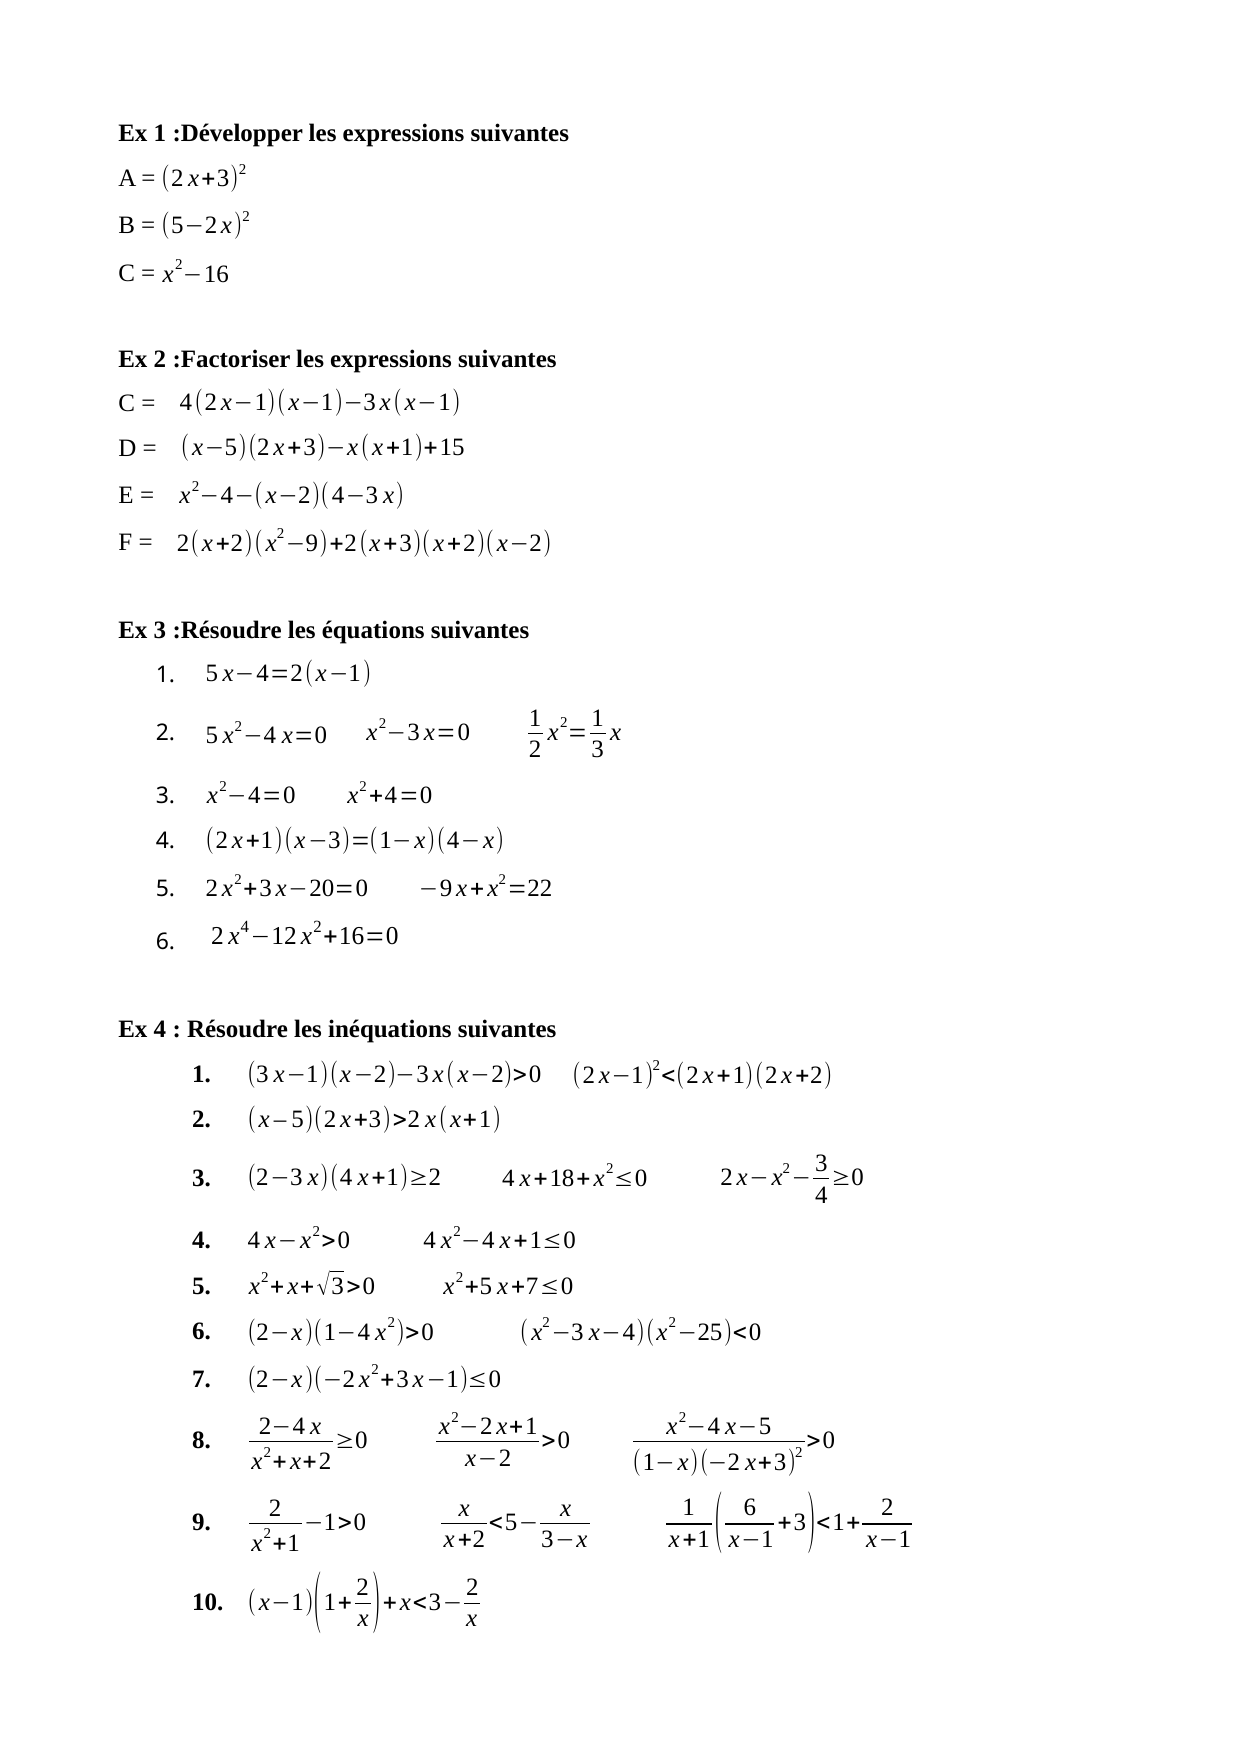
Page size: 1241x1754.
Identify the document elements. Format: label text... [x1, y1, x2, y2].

text F = [118, 525, 1122, 558]
text Ex 1 :Développer les expressions suivantes [118, 118, 1122, 147]
text A = [118, 161, 1122, 194]
text Ex 4 : Résoudre les inéquations suivantes [118, 1014, 1122, 1043]
text Ex 2 :Factoriser les expressions suivantes [118, 344, 1122, 373]
text B = [118, 208, 1122, 241]
text Ex 3 :Résoudre les équations suivantes [118, 615, 1122, 644]
text C = [118, 388, 1122, 418]
text C = [118, 256, 1122, 287]
text D = [118, 433, 1122, 463]
text E = [118, 477, 1122, 510]
